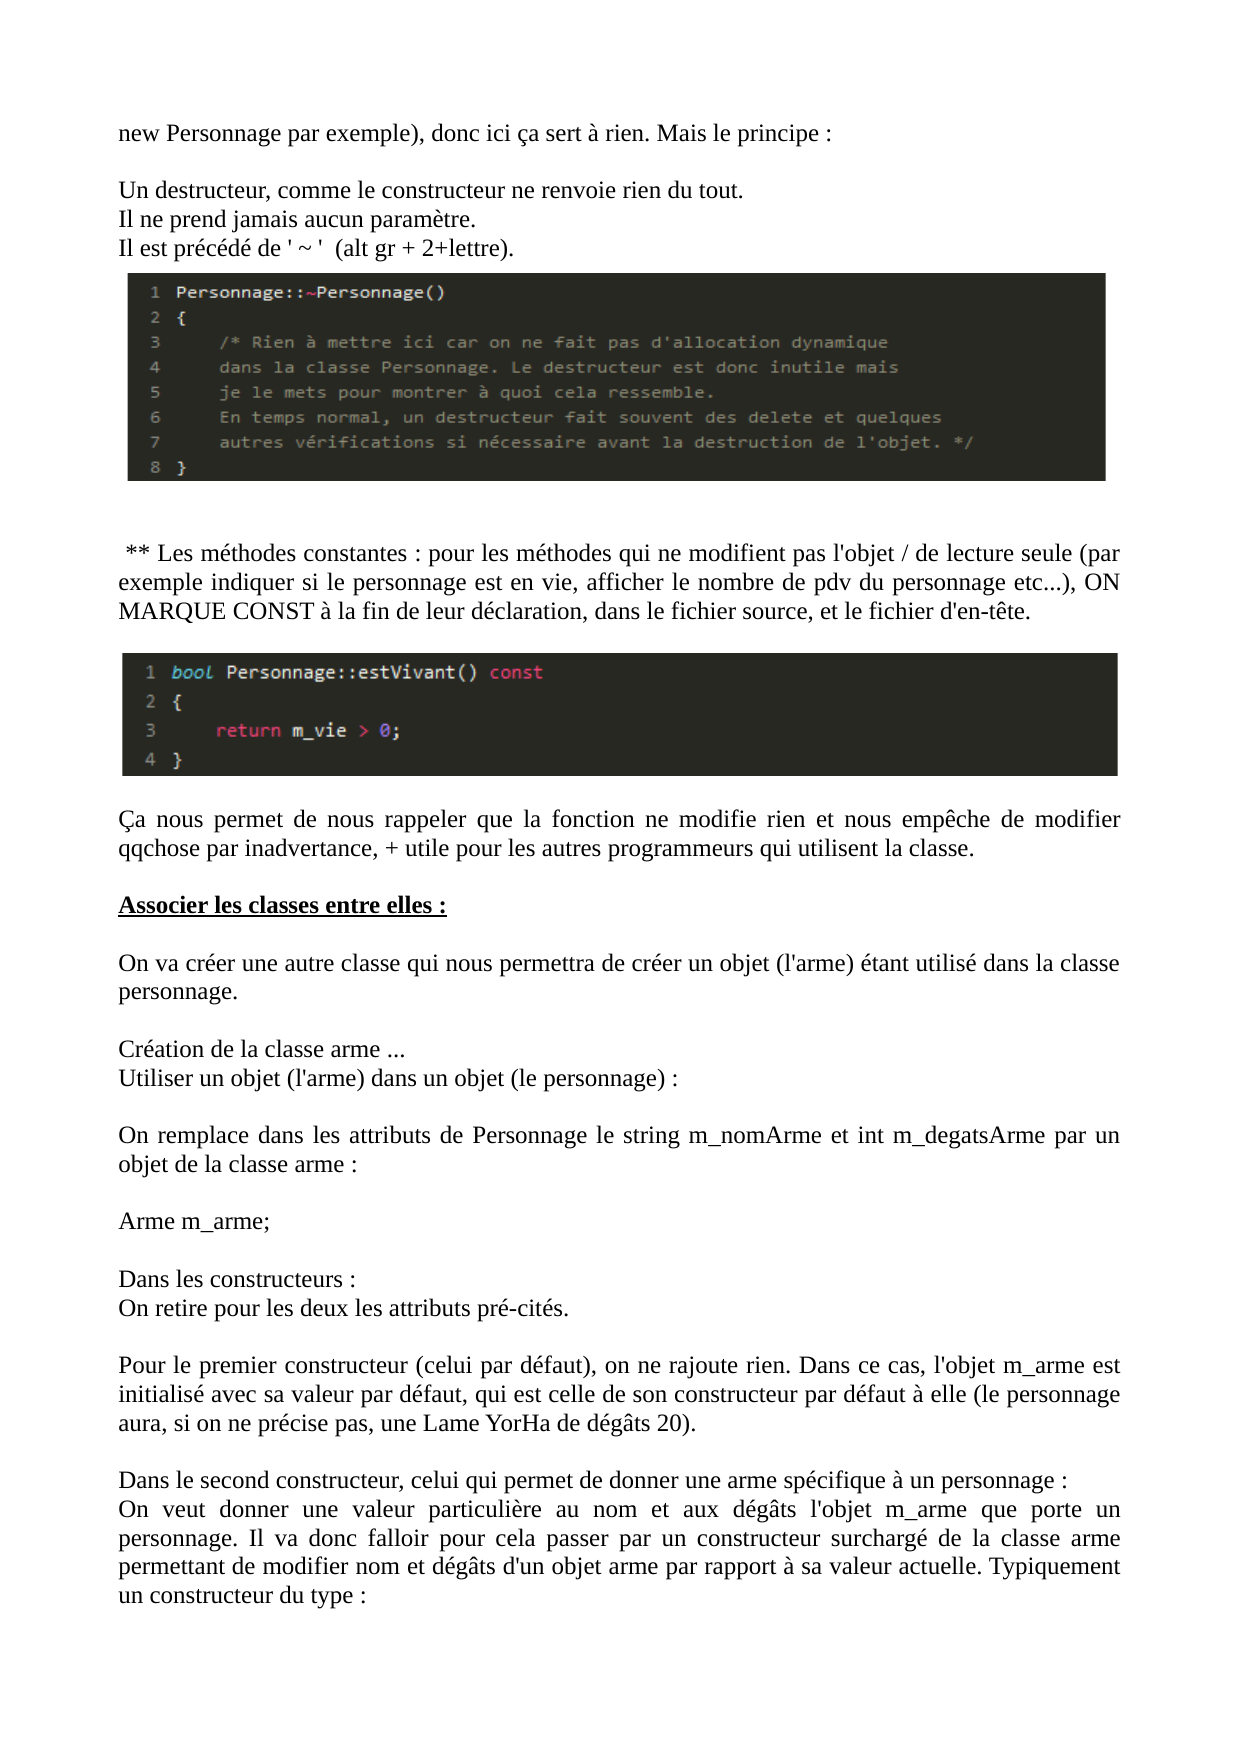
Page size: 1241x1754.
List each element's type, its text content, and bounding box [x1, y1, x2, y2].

text Arme m_arme; [118, 1206, 1122, 1235]
text On veut donner une valeur particulière au nom et aux dégâts l'objet m_arme que porte un personnage. Il va donc falloir pour cela passer par un constructeur surchargé de la classe arme permettant de modifier nom et dégâts d'un objet arme par rapport à sa valeur actuelle. Typiquement un constructeur du type : [118, 1494, 1122, 1609]
text Il est précédé de ' ~ ' (alt gr + 2+lettre). [118, 233, 1122, 262]
text Ça nous permet de nous rappeler que la fonction ne modifie rien et nous empêche de modifier qqchose par inadvertance, + utile pour les autres programmeurs qui utilisent la classe. [118, 804, 1122, 861]
text On va créer une autre classe qui nous permettra de créer un objet (l'arme) étant utilisé dans la classe personnage. [118, 948, 1122, 1005]
text Il ne prend jamais aucun paramètre. [118, 204, 1122, 233]
text Utiliser un objet (l'arme) dans un objet (le personnage) : [118, 1063, 1122, 1091]
text Dans les constructeurs : [118, 1264, 1122, 1293]
text Associer les classes entre elles : [118, 890, 1122, 919]
text Création de la classe arme ... [118, 1034, 1122, 1063]
text ** Les méthodes constantes : pour les méthodes qui ne modifient pas l'objet / de lecture seule (par exemple indiquer si le personnage est en vie, afficher le nombre de pdv du personnage etc...), ON MARQUE CONST à la fin de leur déclaration, dans le fichier source, et le fichier d'en-tête. [118, 538, 1122, 624]
text Un destructeur, comme le constructeur ne renvoie rien du tout. [118, 176, 1122, 204]
text Pour le premier constructeur (celui par défaut), on ne rajoute rien. Dans ce cas, l'objet m_arme est initialisé avec sa valeur par défaut, qui est celle de son constructeur par défaut à elle (le personnage aura, si on ne précise pas, une Lame YorHa de dégâts 20). [118, 1350, 1122, 1436]
text On remplace dans les attributs de Personnage le string m_nomArme et int m_degatsArme par un objet de la classe arme : [118, 1120, 1122, 1178]
text Dans le second constructeur, celui qui permet de donner une arme spécifique à un personnage : [118, 1465, 1122, 1494]
text On retire pour les deux les attributs pré-cités. [118, 1293, 1122, 1321]
text new Personnage par exemple), donc ici ça sert à rien. Mais le principe : [118, 118, 1122, 147]
